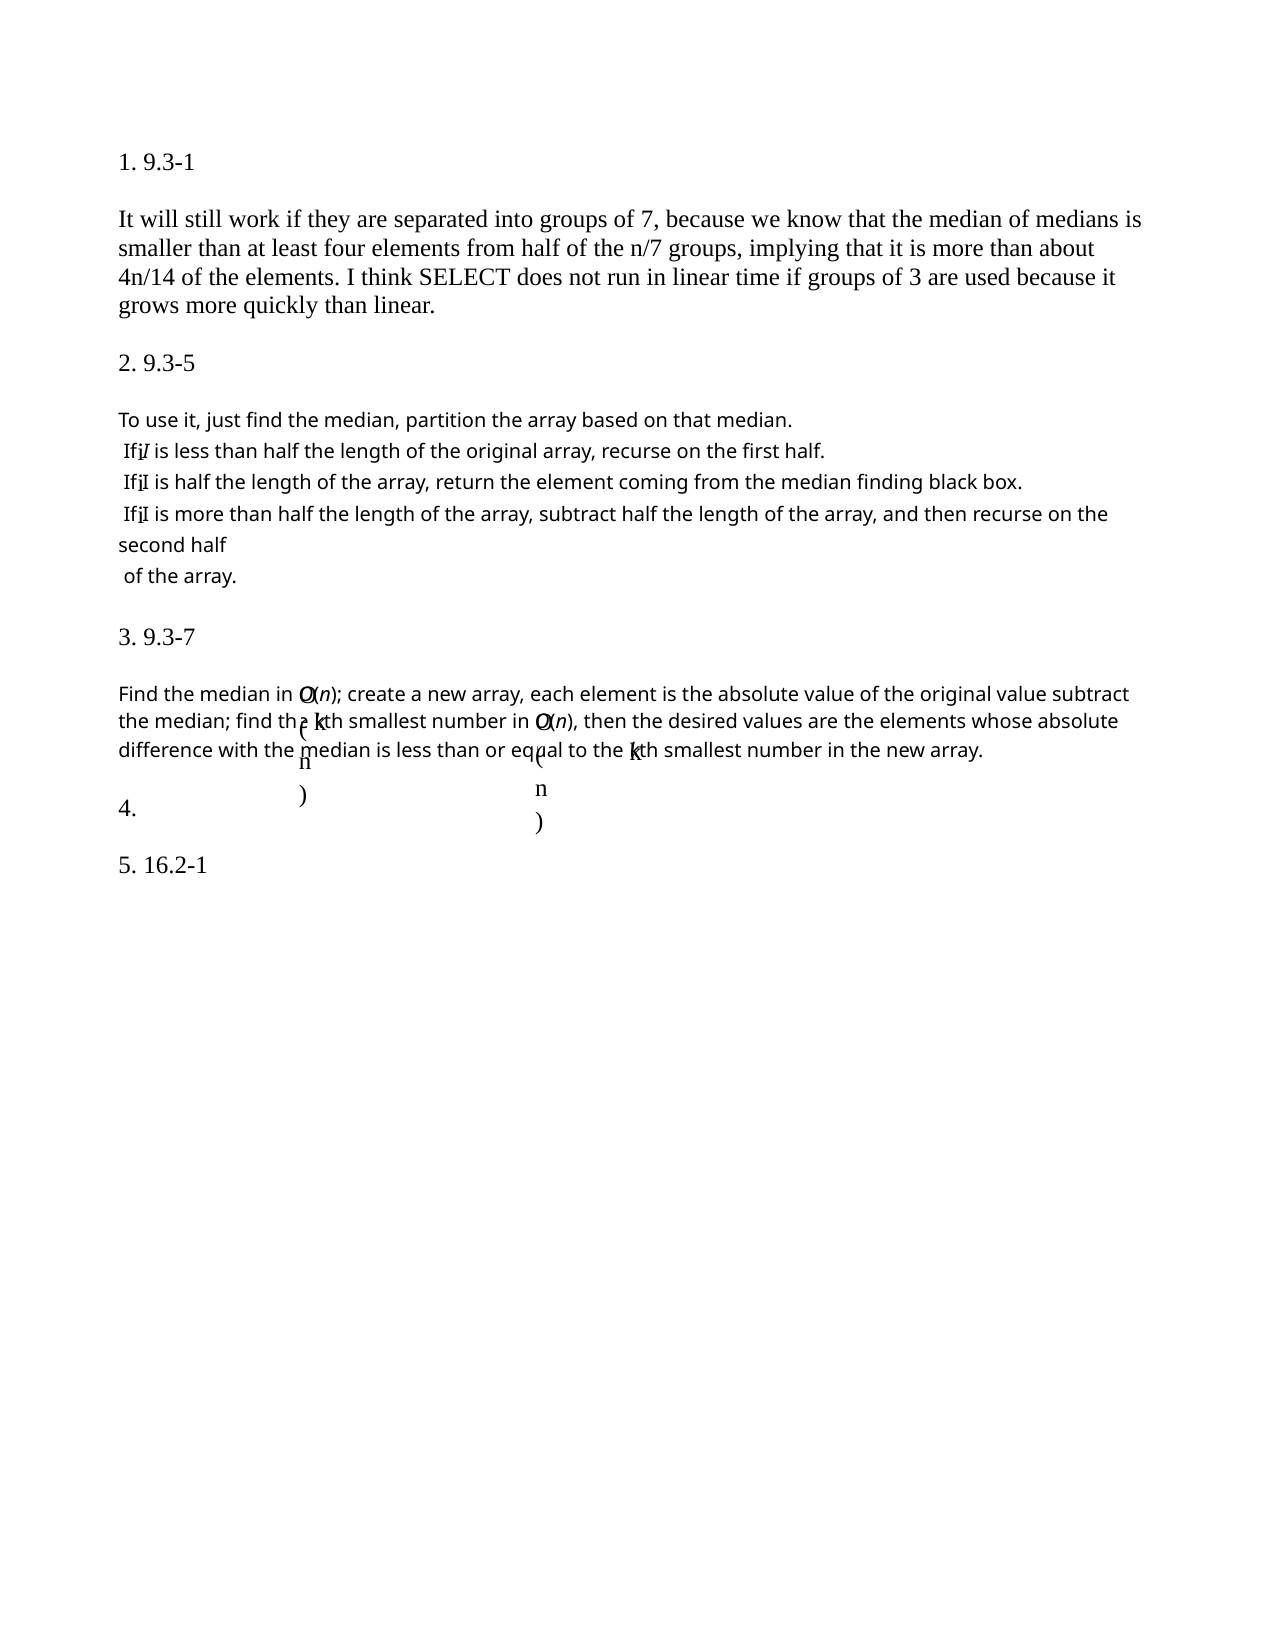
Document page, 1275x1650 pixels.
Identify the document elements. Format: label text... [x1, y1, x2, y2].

text 4. [118, 793, 535, 821]
text [537, 793, 1157, 821]
text If I is half the length of the array, return the element coming from the median finding black box. [139, 468, 1157, 496]
text 5. 16.2-1 [118, 850, 1157, 879]
text Find the median in O(n); create a new array, each element is the absolute value of the original value subtract the median; find the kth smallest number in O(n), then the desired values are the elements whose absolute difference with the median is less than or equal to the kth smallest number in the new array. [301, 680, 1157, 764]
text To use it, just find the median, partition the array based on that median. [118, 406, 1157, 433]
text 2. 9.3-5 [118, 348, 1157, 377]
text 1. 9.3-1 [118, 147, 1157, 176]
text It will still work if they are separated into groups of 7, because we know that the median of medians is smaller than at least four elements from half of the n/7 groups, implying that it is more than about 4n/14 of the elements. I think SELECT does not run in linear time if groups of 3 are used because it grows more quickly than linear. [118, 204, 1157, 319]
text If I is more than half the length of the array, subtract half the length of the array, and then recurse on the second half [118, 500, 1157, 558]
text If I is less than half the length of the original array, recurse on the first half. [139, 437, 1157, 464]
text Find the median in O(n); create a new array, each element is the absolute value of the original value subtract the median; find the kth smallest number in O(n), then the desired values are the elements whose absolute difference with the median is less than or equal to the kth smallest number in the new array. [118, 680, 298, 764]
text of the array. [118, 562, 1157, 590]
text 3. 9.3-7 [118, 622, 1157, 651]
